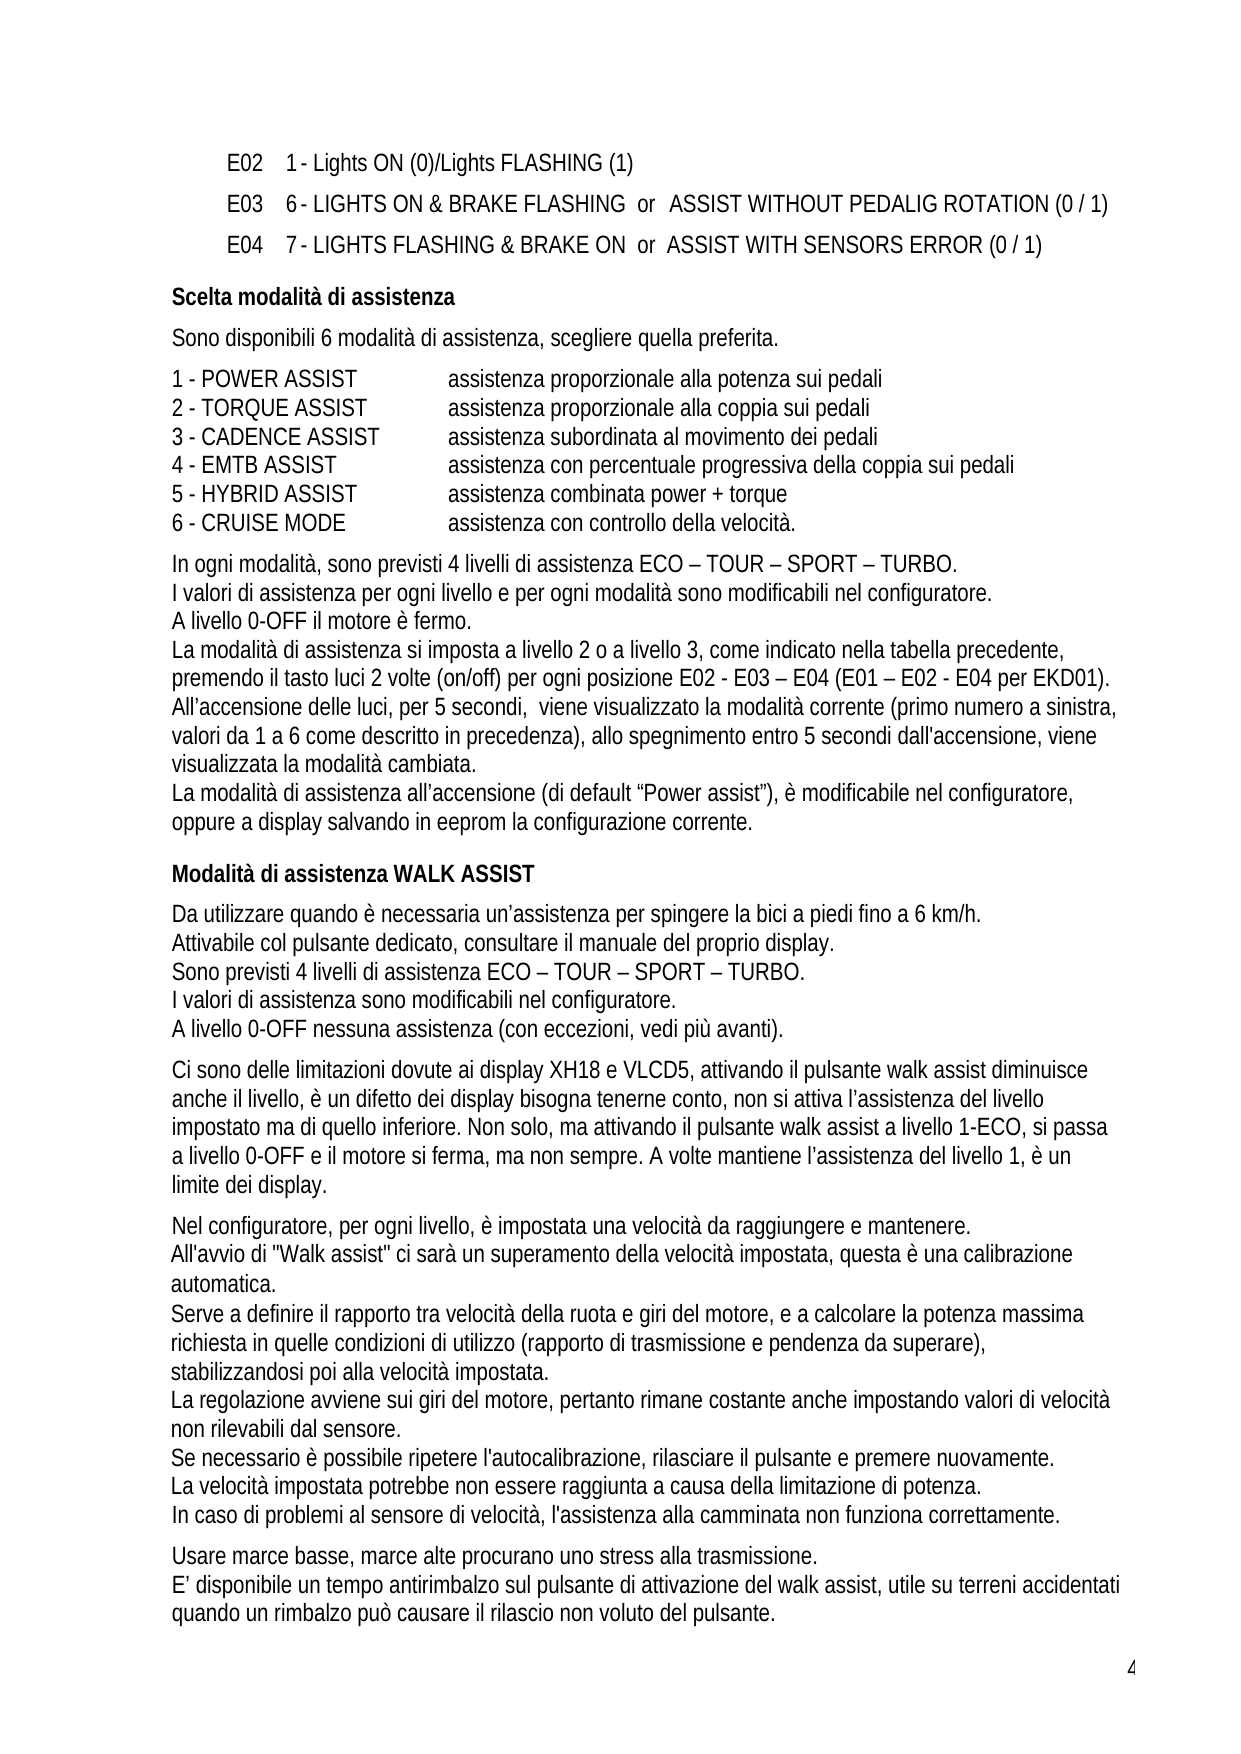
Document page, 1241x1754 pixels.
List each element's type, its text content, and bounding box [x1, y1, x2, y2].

text 6 - CRUISE MODE assistenza con controllo della velocità. [172, 508, 1125, 536]
text Se necessario è possibile ripetere l'autocalibrazione, rilasciare il pulsante e premere nuovamente. [171, 1443, 1125, 1471]
text 2 - TORQUE ASSIST assistenza proporzionale alla coppia sui pedali [172, 393, 1125, 422]
text All'avvio di "Walk assist" ci sarà un superamento della velocità impostata, questa è una calibrazione automatica. [171, 1239, 1125, 1298]
text Modalità di assistenza WALK ASSIST [172, 859, 1125, 888]
text All’accensione delle luci, per 5 secondi, viene visualizzato la modalità corrente (primo numero a sinistra, valori da 1 a 6 come descritto in precedenza), allo spegnimento entro 5 secondi dall'accensione, viene visualizzata la modalità cambiata. [172, 692, 1125, 778]
text 3 - CADENCE ASSIST assistenza subordinata al movimento dei pedali [172, 422, 1125, 450]
text La modalità di assistenza si imposta a livello 2 o a livello 3, come indicato nella tabella precedente, premendo il tasto luci 2 volte (on/off) per ogni posizione E02 - E03 – E04 (E01 – E02 - E04 per EKD01). [172, 635, 1125, 692]
text E04 7 - LIGHTS FLASHING & BRAKE ON or ASSIST WITH SENSORS ERROR (0 / 1) [172, 230, 1125, 258]
text 4 - EMTB ASSIST assistenza con percentuale progressiva della coppia sui pedali [172, 450, 1125, 479]
text A livello 0-OFF nessuna assistenza (con eccezioni, vedi più avanti). [172, 1014, 1125, 1043]
text La velocità impostata potrebbe non essere raggiunta a causa della limitazione di potenza. [171, 1471, 1125, 1500]
text E03 6 - LIGHTS ON & BRAKE FLASHING or ASSIST WITHOUT PEDALIG ROTATION (0 / 1) [172, 189, 1125, 217]
text Nel configuratore, per ogni livello, è impostata una velocità da raggiungere e mantenere. [172, 1211, 1125, 1239]
text Attivabile col pulsante dedicato, consultare il manuale del proprio display. [172, 928, 1125, 957]
text Da utilizzare quando è necessaria un’assistenza per spingere la bici a piedi fino a 6 km/h. [172, 899, 1125, 928]
text La regolazione avviene sui giri del motore, pertanto rimane costante anche impostando valori di velocità non rilevabili dal sensore. [171, 1385, 1125, 1443]
text I valori di assistenza per ogni livello e per ogni modalità sono modificabili nel configuratore. [172, 577, 1125, 606]
text In caso di problemi al sensore di velocità, l'assistenza alla camminata non funziona correttamente. [172, 1500, 1125, 1529]
text I valori di assistenza sono modificabili nel configuratore. [172, 985, 1125, 1014]
text Serve a definire il rapporto tra velocità della ruota e giri del motore, e a calcolare la potenza massima richiesta in quelle condizioni di utilizzo (rapporto di trasmissione e pendenza da superare), stabilizzandosi poi alla velocità impostata. [171, 1299, 1125, 1385]
text A livello 0-OFF il motore è fermo. [172, 606, 1125, 635]
text Sono disponibili 6 modalità di assistenza, scegliere quella preferita. [172, 323, 1125, 352]
text 5 - HYBRID ASSIST assistenza combinata power + torque [172, 479, 1125, 508]
text Sono previsti 4 livelli di assistenza ECO – TOUR – SPORT – TURBO. [172, 957, 1125, 985]
text E’ disponibile un tempo antirimbalzo sul pulsante di attivazione del walk assist, utile su terreni accidentati quando un rimbalzo può causare il rilascio non voluto del pulsante. [172, 1570, 1125, 1627]
text Scelta modalità di assistenza [172, 282, 1125, 311]
text Usare marce basse, marce alte procurano uno stress alla trasmissione. [172, 1541, 1125, 1570]
text La modalità di assistenza all’accensione (di default “Power assist”), è modificabile nel configuratore, oppure a display salvando in eeprom la configurazione corrente. [172, 778, 1125, 835]
text 1 - POWER ASSIST assistenza proporzionale alla potenza sui pedali [172, 364, 1125, 393]
text E02 1 - Lights ON (0)/Lights FLASHING (1) [172, 148, 1125, 176]
text Ci sono delle limitazioni dovute ai display XH18 e VLCD5, attivando il pulsante walk assist diminuisce anche il livello, è un difetto dei display bisogna tenerne conto, non si attiva l’assistenza del livello impostato ma di quello inferiore. Non solo, ma attivando il pulsante walk assist a livello 1-ECO, si passa a livello 0-OFF e il motore si ferma, ma non sempre. A volte mantiene l’assistenza del livello 1, è un limite dei display. [172, 1055, 1125, 1198]
text In ogni modalità, sono previsti 4 livelli di assistenza ECO – TOUR – SPORT – TURBO. [172, 549, 1125, 577]
